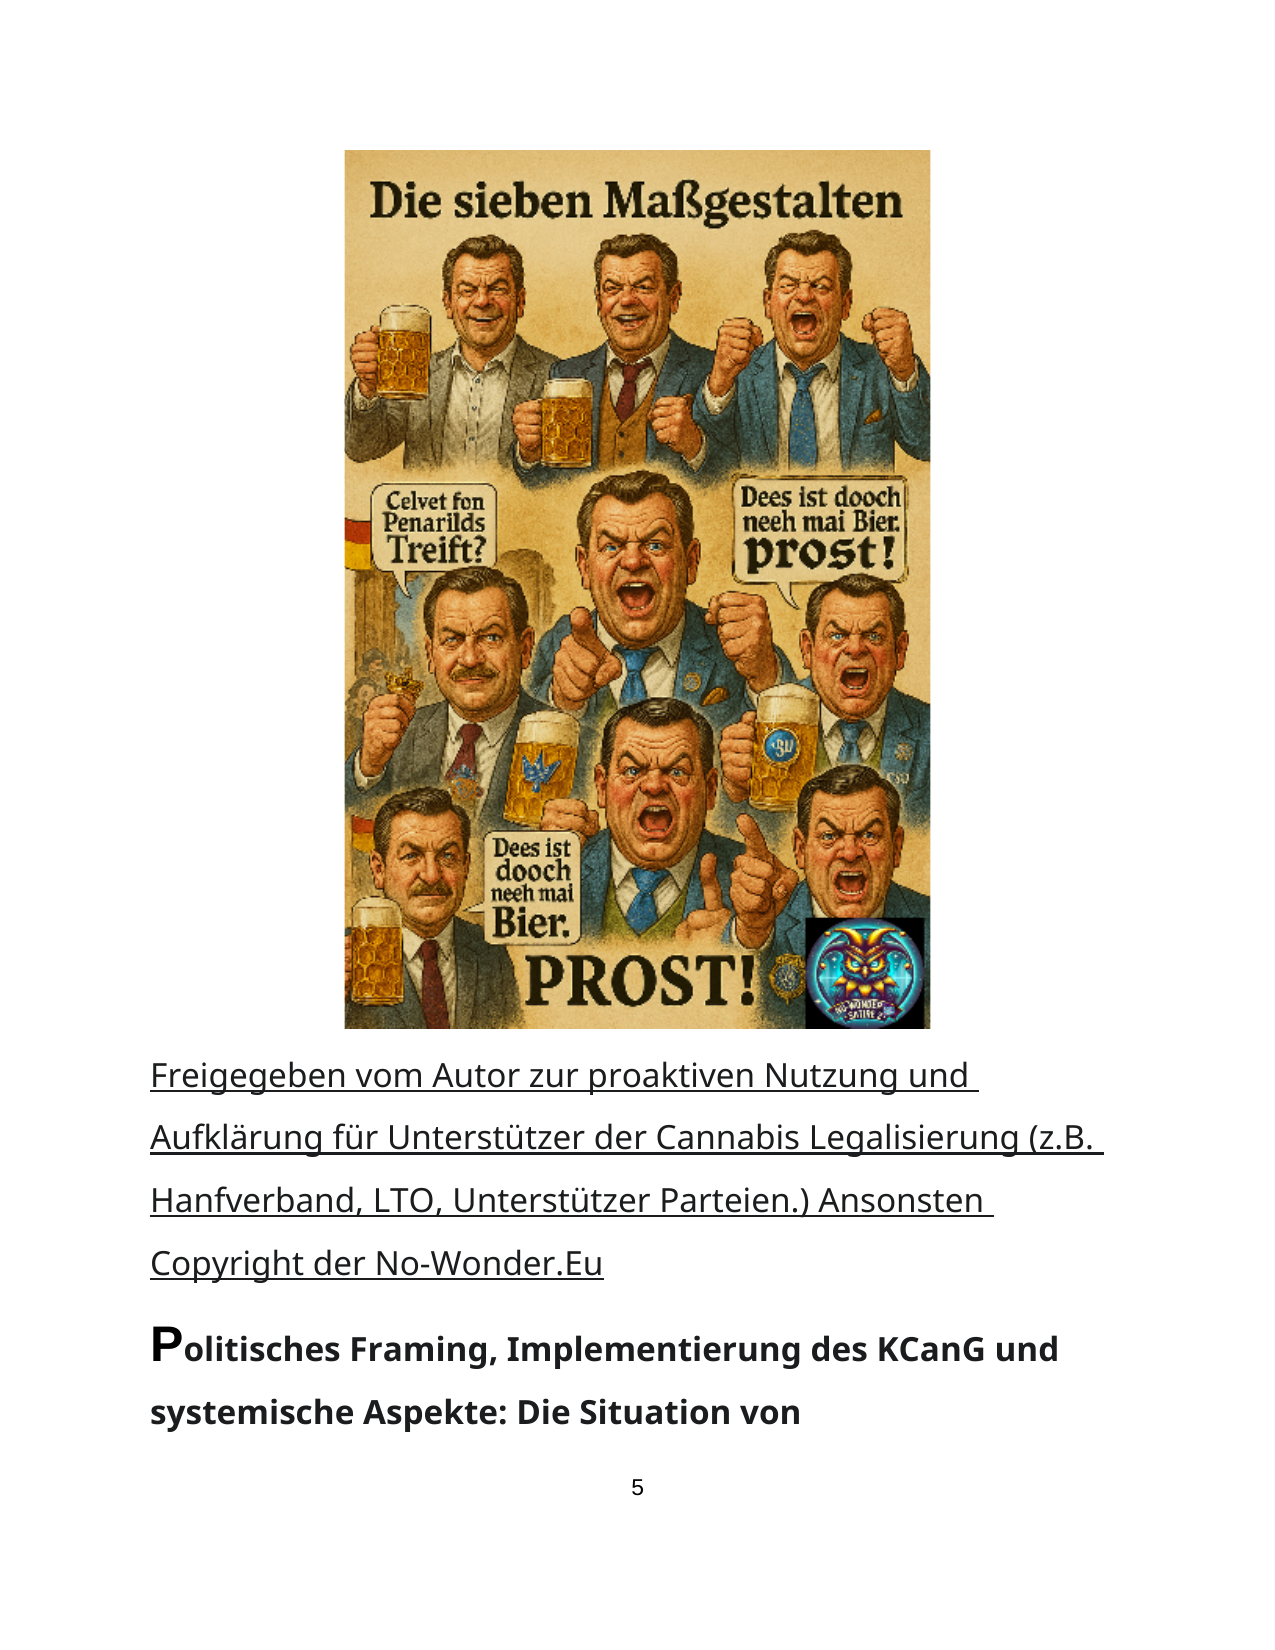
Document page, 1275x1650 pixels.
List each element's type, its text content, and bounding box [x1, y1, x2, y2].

subtitle Politisches Framing, Implementierung des KCanG und systemische Aspekte: Die Situation von [150, 1314, 1125, 1434]
picture [344, 150, 931, 1029]
subtitle Freigegeben vom Autor zur proaktiven Nutzung und Aufklärung für Unterstützer der Cannabis Legalisierung (z.B. Hanfverband, LTO, Unterstützer Parteien.) Ansonsten Copyright der No-Wonder.Eu [150, 1051, 1125, 1285]
